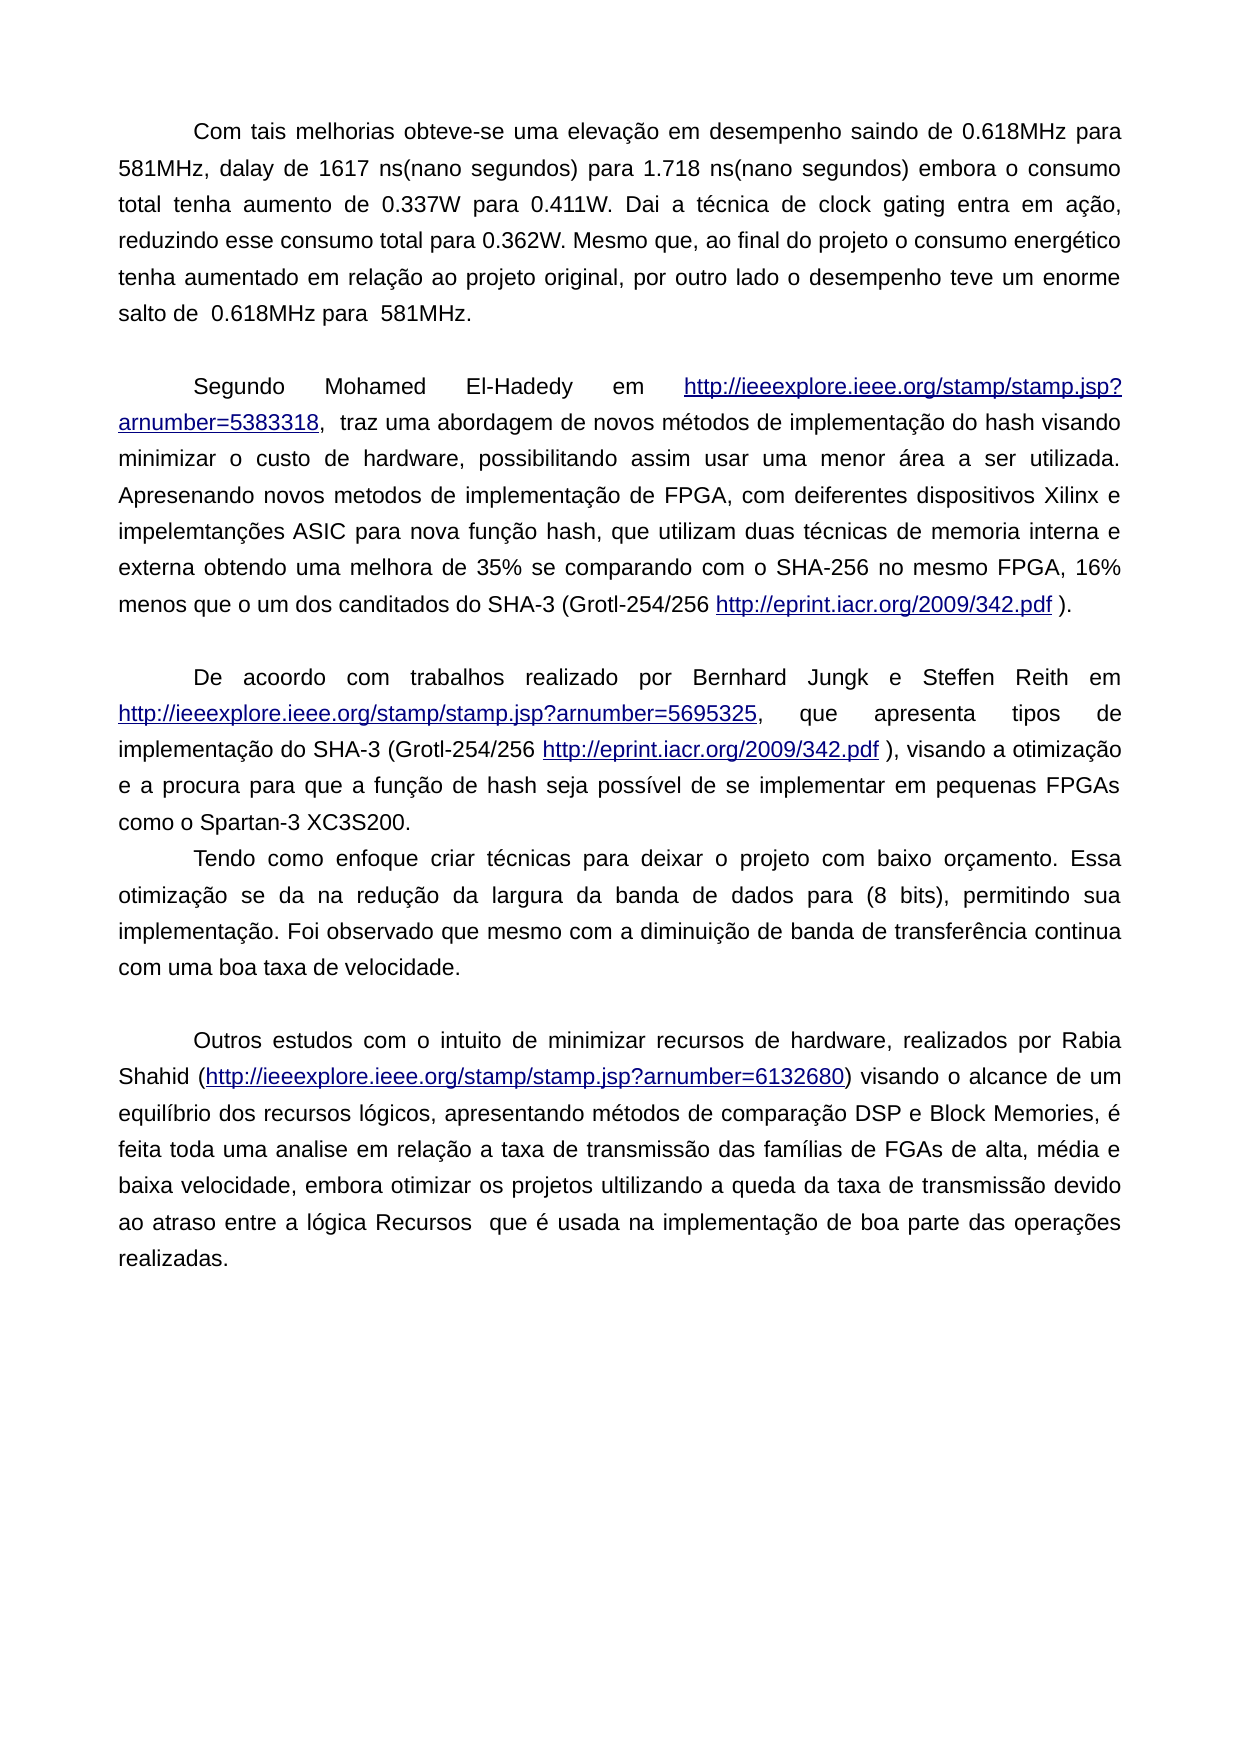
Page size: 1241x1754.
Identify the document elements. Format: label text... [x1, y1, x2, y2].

text Outros estudos com o intuito de minimizar recursos de hardware, realizados por Rabia Shahid (http://ieeexplore.ieee.org/stamp/stamp.jsp?arnumber=6132680) visando o alcance de um equilíbrio dos recursos lógicos, apresentando métodos de comparação DSP e Block Memories, é feita toda uma analise em relação a taxa de transmissão das famílias de FGAs de alta, média e baixa velocidade, embora otimizar os projetos ultilizando a queda da taxa de transmissão devido ao atraso entre a lógica Recursos que é usada na implementação de boa parte das operações realizadas. [118, 1027, 1122, 1271]
text De acoordo com trabalhos realizado por Bernhard Jungk e Steffen Reith em http://ieeexplore.ieee.org/stamp/stamp.jsp?arnumber=5695325, que apresenta tipos de implementação do SHA-3 (Grotl-254/256 http://eprint.iacr.org/2009/342.pdf ), visando a otimização e a procura para que a função de hash seja possível de se implementar em pequenas FPGAs como o Spartan-3 XC3S200. [118, 663, 1122, 835]
text Com tais melhorias obteve-se uma elevação em desempenho saindo de 0.618MHz para 581MHz, dalay de 1617 ns(nano segundos) para 1.718 ns(nano segundos) embora o consumo total tenha aumento de 0.337W para 0.411W. Dai a técnica de clock gating entra em ação, reduzindo esse consumo total para 0.362W. Mesmo que, ao final do projeto o consumo energético tenha aumentado em relação ao projeto original, por outro lado o desempenho teve um enorme salto de 0.618MHz para 581MHz. [118, 118, 1122, 326]
text Tendo como enfoque criar técnicas para deixar o projeto com baixo orçamento. Essa otimização se da na redução da largura da banda de dados para (8 bits), permitindo sua implementação. Foi observado que mesmo com a diminuição de banda de transferência continua com uma boa taxa de velocidade. [118, 845, 1122, 981]
text Segundo Mohamed El-Hadedy em http://ieeexplore.ieee.org/stamp/stamp.jsp?arnumber=5383318, traz uma abordagem de novos métodos de implementação do hash visando minimizar o custo de hardware, possibilitando assim usar uma menor área a ser utilizada. Apresenando novos metodos de implementação de FPGA, com deiferentes dispositivos Xilinx e impelemtanções ASIC para nova função hash, que utilizam duas técnicas de memoria interna e externa obtendo uma melhora de 35% se comparando com o SHA-256 no mesmo FPGA, 16% menos que o um dos canditados do SHA-3 (Grotl-254/256 http://eprint.iacr.org/2009/342.pdf ). [118, 373, 1122, 617]
